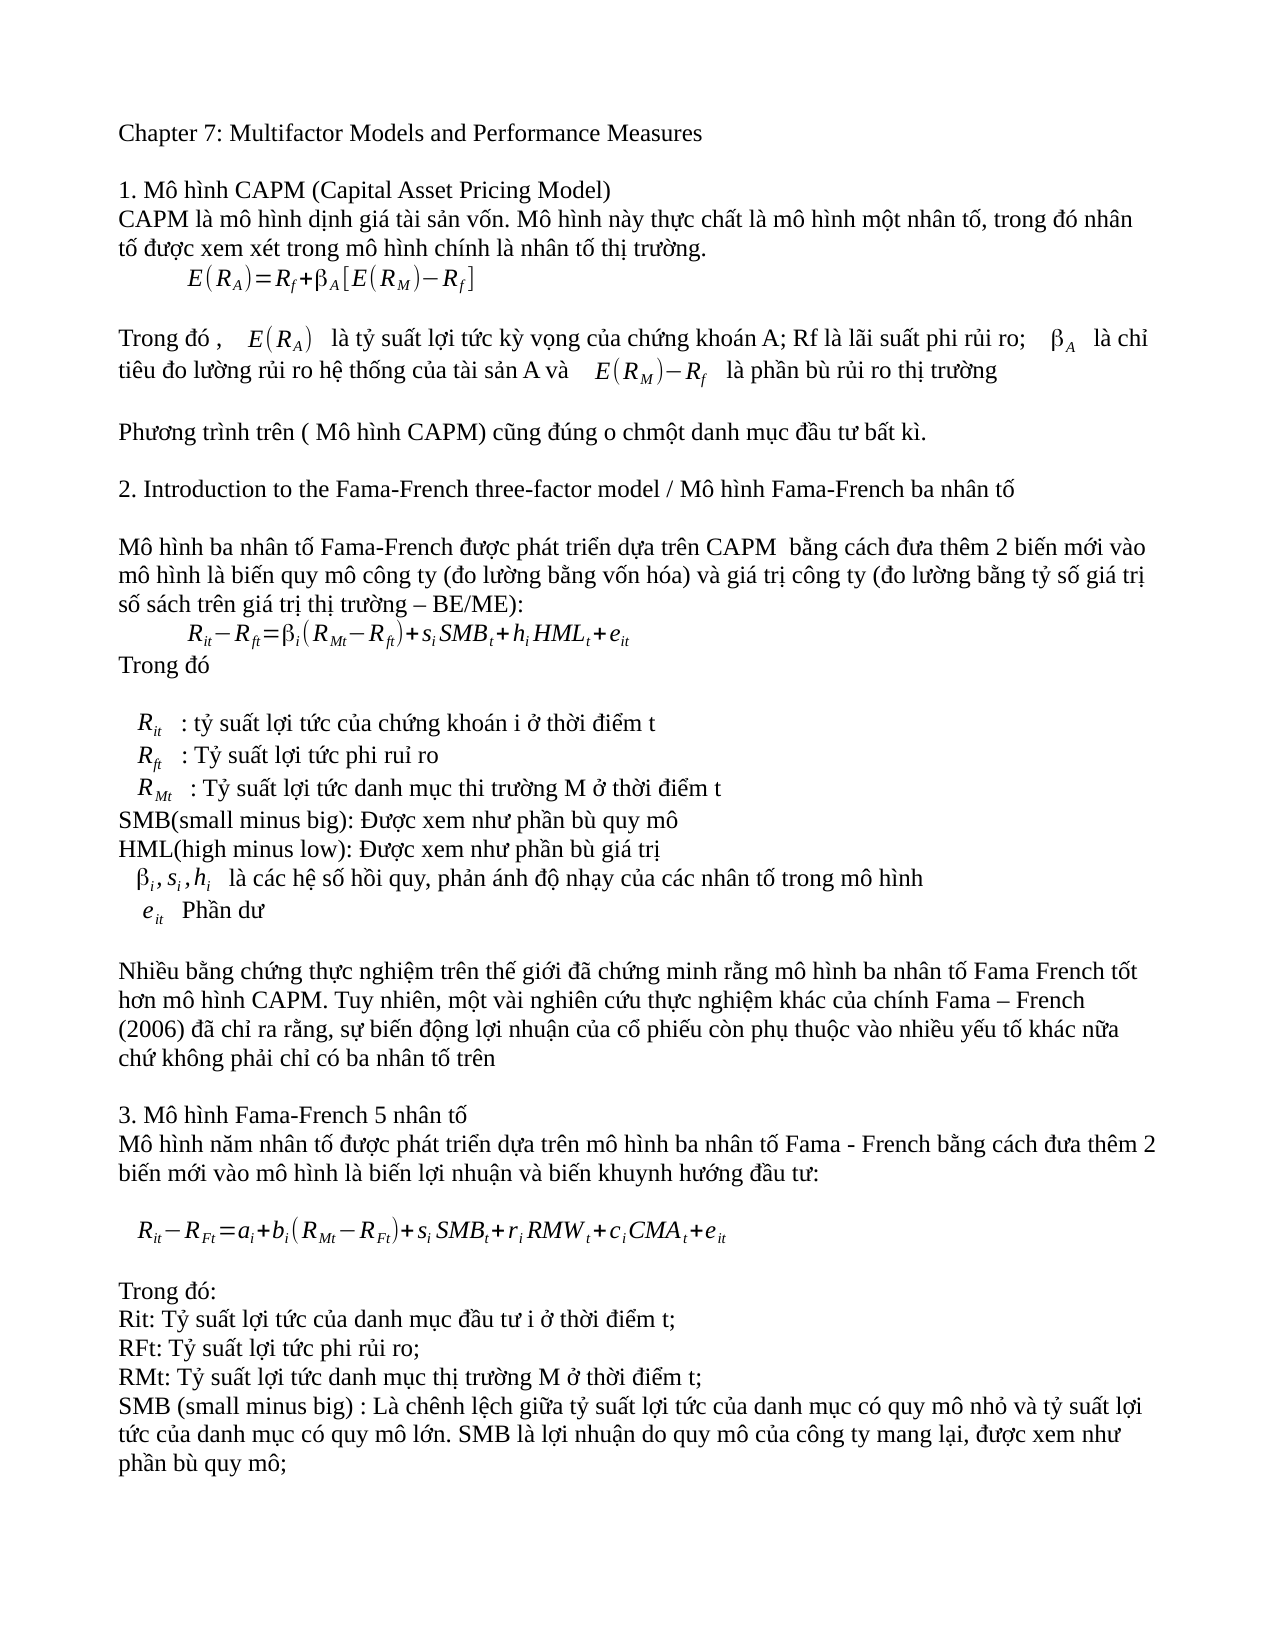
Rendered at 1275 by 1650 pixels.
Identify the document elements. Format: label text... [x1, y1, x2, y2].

text HML(high minus low): Được xem như phần bù giá trị [118, 834, 1157, 863]
text SMB(small minus big): Được xem như phần bù quy mô [118, 805, 1157, 834]
text Chapter 7: Multifactor Models and Performance Measures [118, 118, 1157, 147]
text Rit: Tỷ suất lợi tức của danh mục đầu tư i ở thời điểm t; [118, 1304, 1157, 1333]
text SMB (small minus big) : Là chênh lệch giữa tỷ suất lợi tức của danh mục có quy mô nhỏ và tỷ suất lợi tức của danh mục có quy mô lớn. SMB là lợi nhuận do quy mô của công ty mang lại, được xem như phần bù quy mô; [118, 1391, 1157, 1477]
text : Tỷ suất lợi tức danh mục thi trường M ở thời điểm t [118, 773, 1157, 805]
text Phần dư [118, 895, 1157, 928]
text : tỷ suất lợi tức của chứng khoán i ở thời điểm t [118, 708, 1157, 740]
text CAPM là mô hình dịnh giá tài sản vốn. Mô hình này thực chất là mô hình một nhân tố, trong đó nhân tố được xem xét trong mô hình chính là nhân tố thị trường. [118, 204, 1157, 262]
text Trong đó: [118, 1276, 1157, 1304]
text Phương trình trên ( Mô hình CAPM) cũng đúng o chmột danh mục đầu tư bất kì. [118, 417, 1157, 445]
text Trong đó [118, 650, 1157, 708]
text Mô hình năm nhân tố được phát triển dựa trên mô hình ba nhân tố Fama - French bằng cách đưa thêm 2 biến mới vào mô hình là biến lợi nhuận và biến khuynh hướng đầu tư: [118, 1129, 1157, 1186]
text 1. Mô hình CAPM (Capital Asset Pricing Model) [118, 176, 1157, 204]
text 2. Introduction to the Fama-French three-factor model / Mô hình Fama-French ba nhân tố [118, 474, 1157, 503]
text RFt: Tỷ suất lợi tức phi rủi ro; [118, 1333, 1157, 1362]
text Mô hình ba nhân tố Fama-French được phát triển dựa trên CAPM bằng cách đưa thêm 2 biến mới vào mô hình là biến quy mô công ty (đo lường bằng vốn hóa) và giá trị công ty (đo lường bằng tỷ số giá trị số sách trên giá trị thị trường – BE/ME): [118, 532, 1157, 618]
text Nhiều bằng chứng thực nghiệm trên thế giới đã chứng minh rằng mô hình ba nhân tố Fama French tốt hơn mô hình CAPM. Tuy nhiên, một vài nghiên cứu thực nghiệm khác của chính Fama – French (2006) đã chỉ ra rằng, sự biến động lợi nhuận của cổ phiếu còn phụ thuộc vào nhiều yếu tố khác nữa chứ không phải chỉ có ba nhân tố trên [118, 956, 1157, 1071]
text Trong đó , là tỷ suất lợi tức kỳ vọng của chứng khoán A; Rf là lãi suất phi rủi ro; là chỉ tiêu đo lường rủi ro hệ thống của tài sản A và là phần bù rủi ro thị trường [118, 323, 1157, 388]
text là các hệ số hồi quy, phản ánh độ nhạy của các nhân tố trong mô hình [118, 863, 1157, 895]
text : Tỷ suất lợi tức phi ruỉ ro [118, 740, 1157, 773]
text RMt: Tỷ suất lợi tức danh mục thị trường M ở thời điểm t; [118, 1362, 1157, 1391]
text 3. Mô hình Fama-French 5 nhân tố [118, 1100, 1157, 1129]
